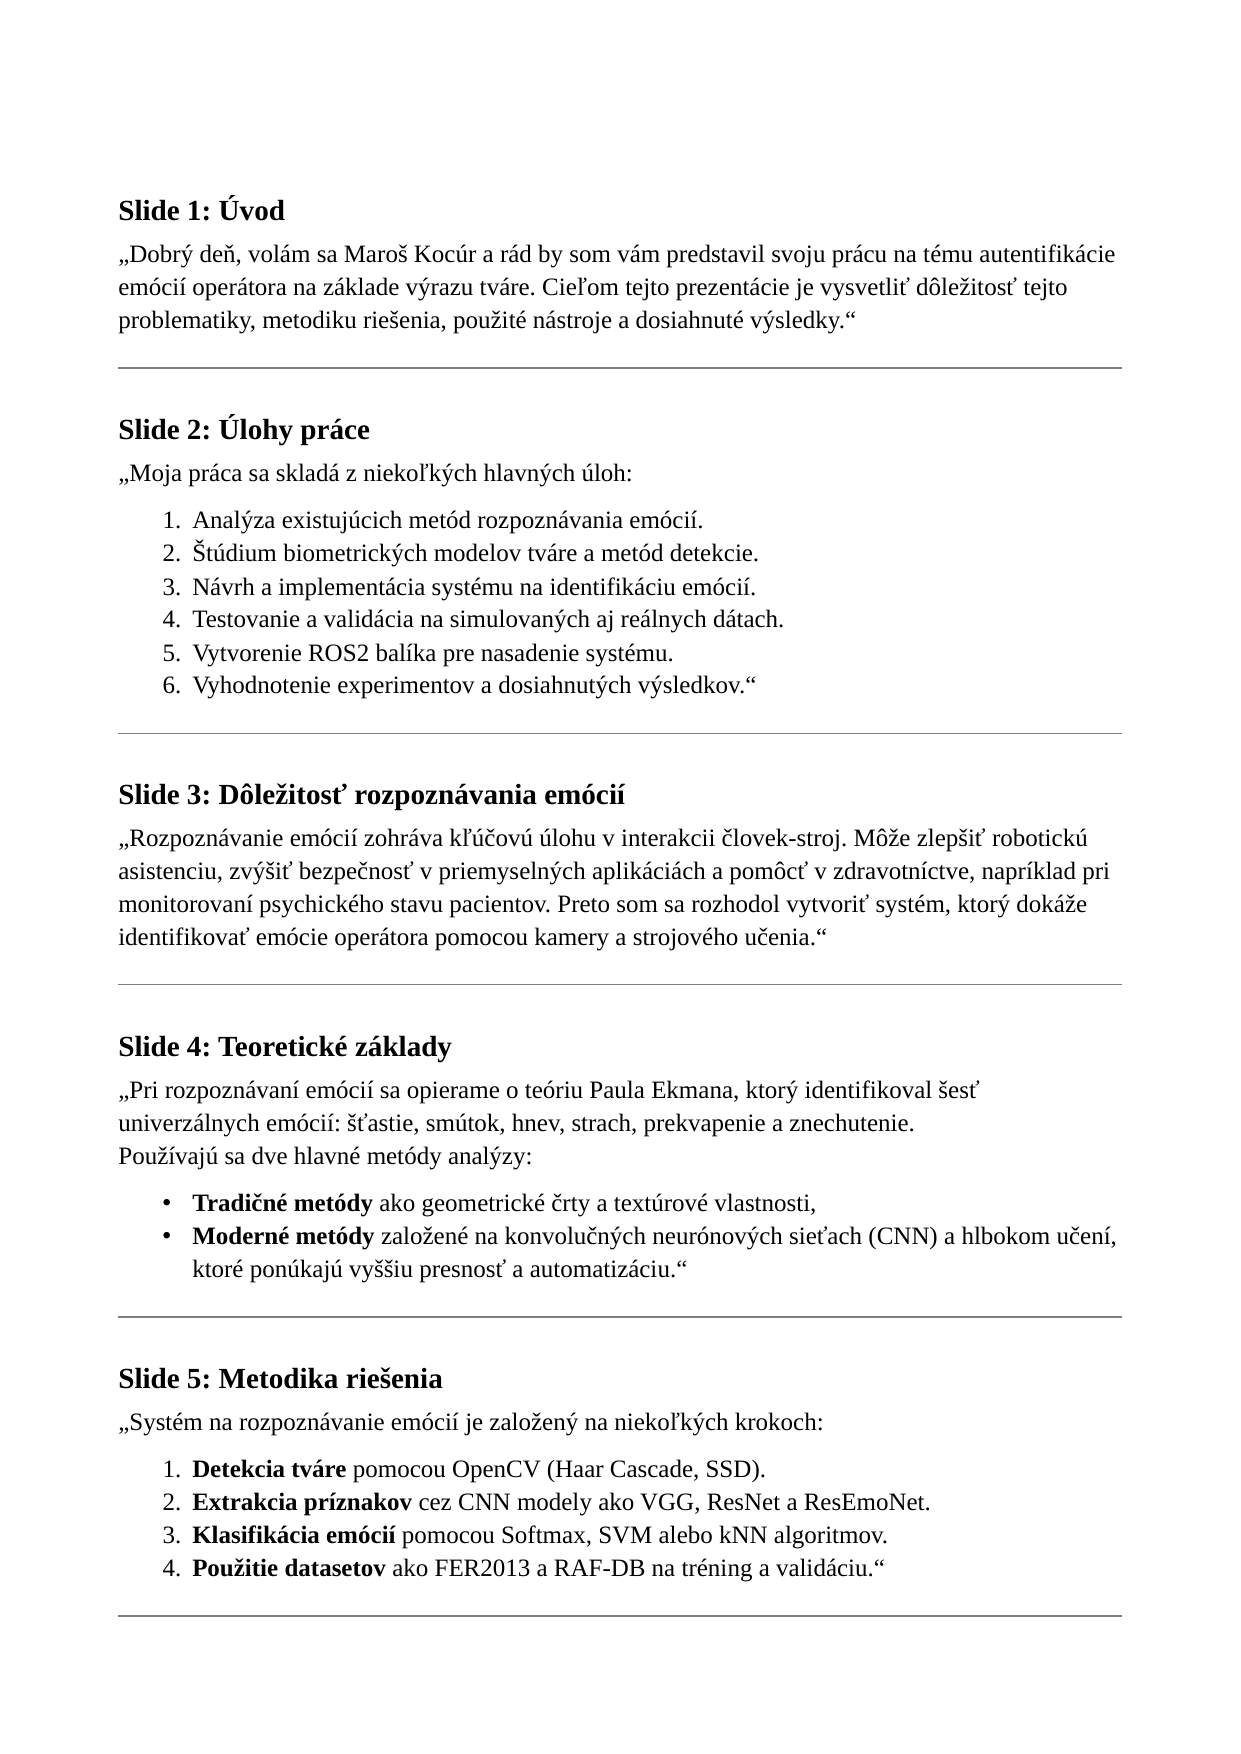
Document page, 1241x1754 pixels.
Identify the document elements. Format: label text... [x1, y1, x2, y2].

list Návrh a implementácia systému na identifikáciu emócií. [162, 572, 1122, 600]
list Analýza existujúcich metód rozpoznávania emócií. [162, 506, 1122, 534]
text „Rozpoznávanie emócií zohráva kľúčovú úlohu v interakcii človek-stroj. Môže zlepšiť robotickú asistenciu, zvýšiť bezpečnosť v priemyselných aplikáciách a pomôcť v zdravotníctve, napríklad pri monitorovaní psychického stavu pacientov. Preto som sa rozhodol vytvoriť systém, ktorý dokáže identifikovať emócie operátora pomocou kamery a strojového učenia.“ [118, 823, 1122, 951]
subtitle Slide 1: Úvod [118, 193, 1122, 227]
list Použitie datasetov ako FER2013 a RAF-DB na tréning a validáciu.“ [162, 1553, 1122, 1582]
list Testovanie a validácia na simulovaných aj reálnych dátach. [162, 604, 1122, 633]
subtitle Slide 4: Teoretické základy [118, 1029, 1122, 1062]
list Tradičné metódy ako geometrické črty a textúrové vlastnosti, [162, 1188, 1122, 1217]
list Extrakcia príznakov cez CNN modely ako VGG, ResNet a ResEmoNet. [162, 1487, 1122, 1516]
text „Systém na rozpoznávanie emócií je založený na niekoľkých krokoch: [118, 1407, 1122, 1436]
text „Dobrý deň, volám sa Maroš Kocúr a rád by som vám predstavil svoju prácu na tému autentifikácie emócií operátora na základe výrazu tváre. Cieľom tejto prezentácie je vysvetliť dôležitosť tejto problematiky, metodiku riešenia, použité nástroje a dosiahnuté výsledky.“ [118, 239, 1122, 334]
list Detekcia tváre pomocou OpenCV (Haar Cascade, SSD). [162, 1454, 1122, 1483]
text „Moja práca sa skladá z niekoľkých hlavných úloh: [118, 458, 1122, 487]
list Vyhodnotenie experimentov a dosiahnutých výsledkov.“ [162, 671, 1122, 699]
subtitle Slide 2: Úlohy práce [118, 412, 1122, 445]
list Klasifikácia emócií pomocou Softmax, SVM alebo kNN algoritmov. [162, 1521, 1122, 1549]
list Moderné metódy založené na konvolučných neurónových sieťach (CNN) a hlbokom učení, ktoré ponúkajú vyššiu presnosť a automatizáciu.“ [162, 1221, 1122, 1283]
subtitle Slide 3: Dôležitosť rozpoznávania emócií [118, 777, 1122, 811]
subtitle Slide 5: Metodika riešenia [118, 1361, 1122, 1394]
text „Pri rozpoznávaní emócií sa opierame o teóriu Paula Ekmana, ktorý identifikoval šesť univerzálnych emócií: šťastie, smútok, hnev, strach, prekvapenie a znechutenie. Používajú sa dve hlavné metódy analýzy: [118, 1075, 1122, 1169]
list Štúdium biometrických modelov tváre a metód detekcie. [162, 538, 1122, 567]
list Vytvorenie ROS2 balíka pre nasadenie systému. [162, 638, 1122, 666]
